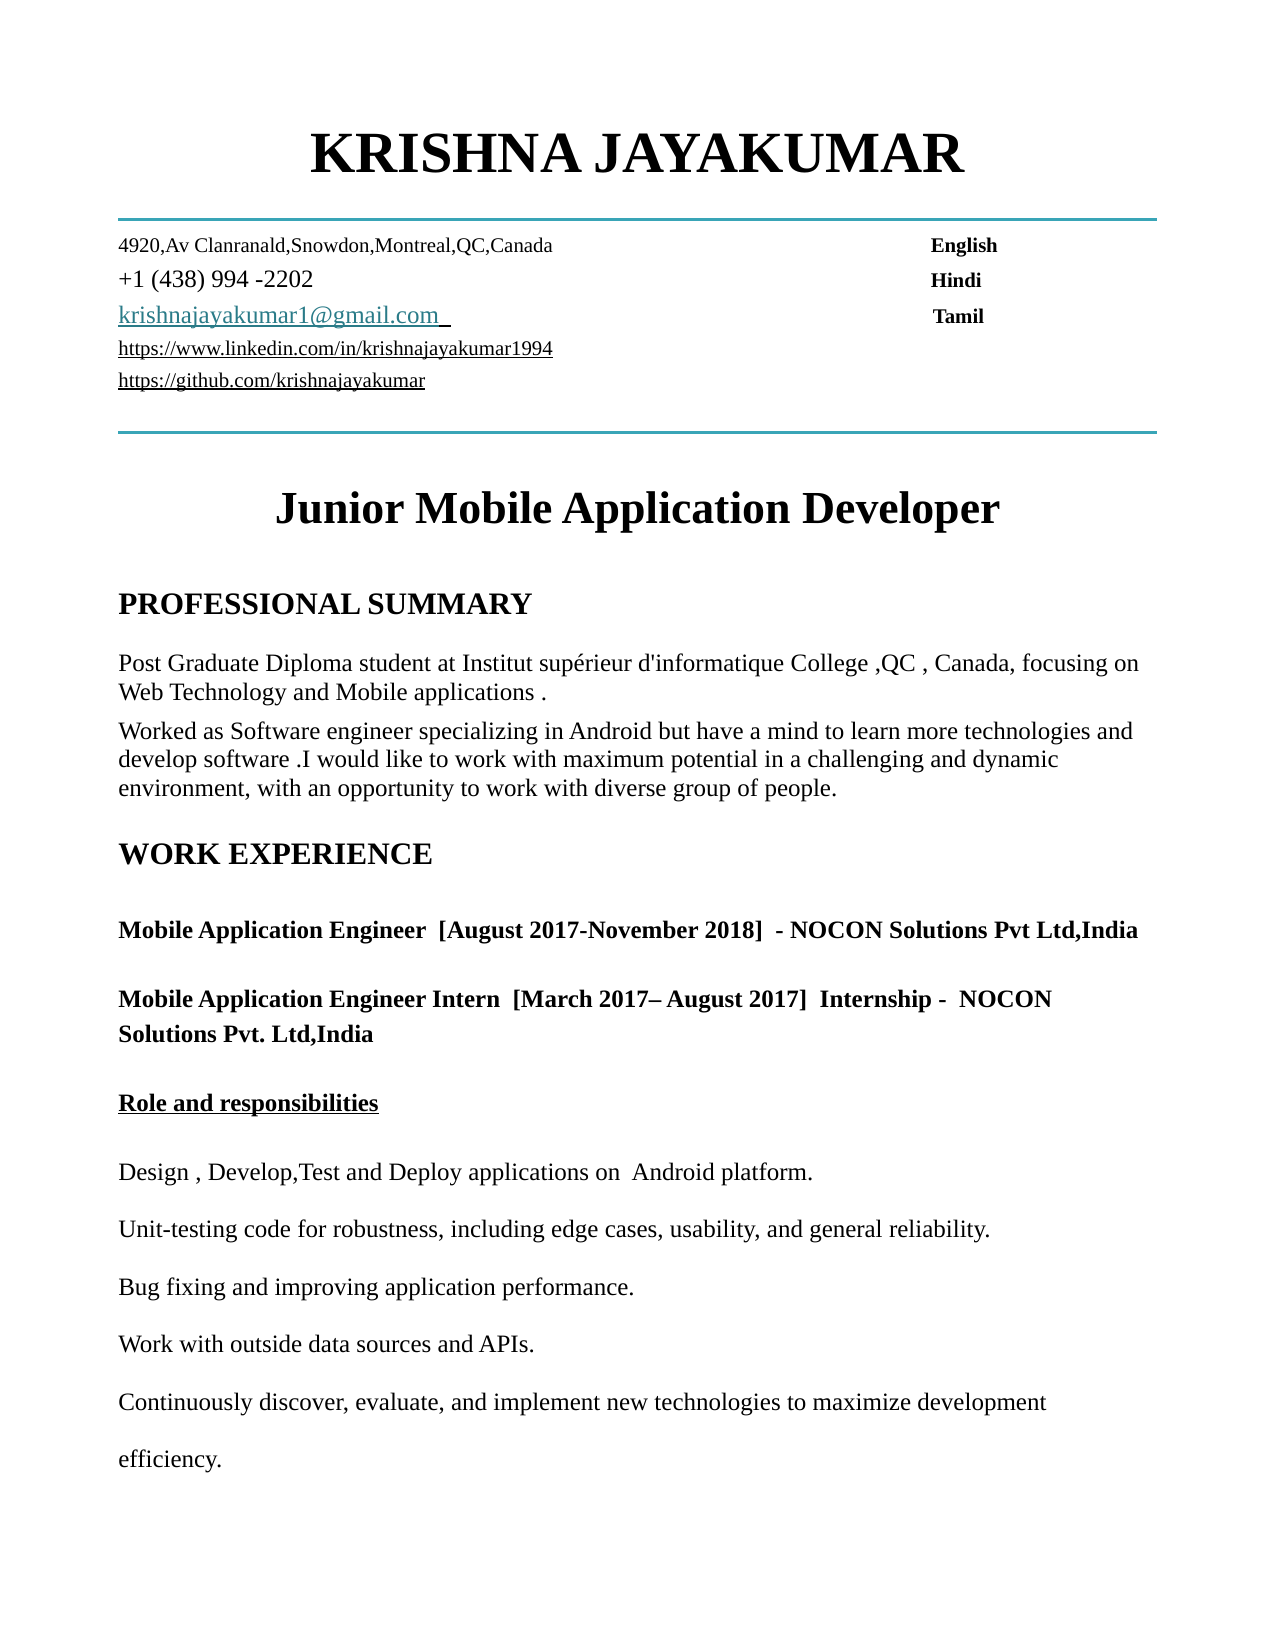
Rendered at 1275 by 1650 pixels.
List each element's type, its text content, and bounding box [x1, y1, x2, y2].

text Worked as Software engineer specializing in Android but have a mind to learn more technologies and develop software .I would like to work with maximum potential in a challenging and dynamic environment, with an opportunity to work with diverse group of people. [118, 716, 1157, 802]
text 4920,Av Clanranald,Snowdon,Montreal,QC,Canada English [118, 233, 1157, 257]
subtitle PROFESSIONAL SUMMARY [118, 586, 1157, 622]
list Design , Develop,Test and Deploy applications on Android platform. [118, 1157, 1157, 1185]
text +1 (438) 994 -2202 Hindi [118, 264, 1157, 293]
list Mobile Application Engineer Intern [March 2017– August 2017] Internship - NOCON Solutions Pvt. Ltd,India [81, 984, 1157, 1047]
list Unit-testing code for robustness, including edge cases, usability, and general reliability. [118, 1214, 1157, 1243]
text https://github.com/krishnajayakumar [118, 368, 1157, 392]
list Role and responsibilities [118, 1088, 1157, 1116]
text https://www.linkedin.com/in/krishnajayakumar1994 [118, 336, 1157, 360]
title KRISHNA JAYAKUMAR [118, 118, 1157, 185]
subtitle WORK EXPERIENCE [118, 835, 1157, 871]
list Work with outside data sources and APIs. [118, 1329, 1157, 1358]
list Mobile Application Engineer [August 2017-November 2018] - NOCON Solutions Pvt Ltd,India [81, 915, 1157, 944]
text krishnajayakumar1@gmail.com Tamil [118, 300, 1157, 329]
subtitle Post Graduate Diploma student at Institut supérieur d'informatique College ,QC , Canada, focusing on Web Technology and Mobile applications . [118, 648, 1157, 705]
list Continuously discover, evaluate, and implement new technologies to maximize development efficiency. [118, 1387, 1157, 1473]
list Bug fixing and improving application performance. [118, 1272, 1157, 1300]
subtitle Junior Mobile Application Developer [118, 480, 1157, 533]
